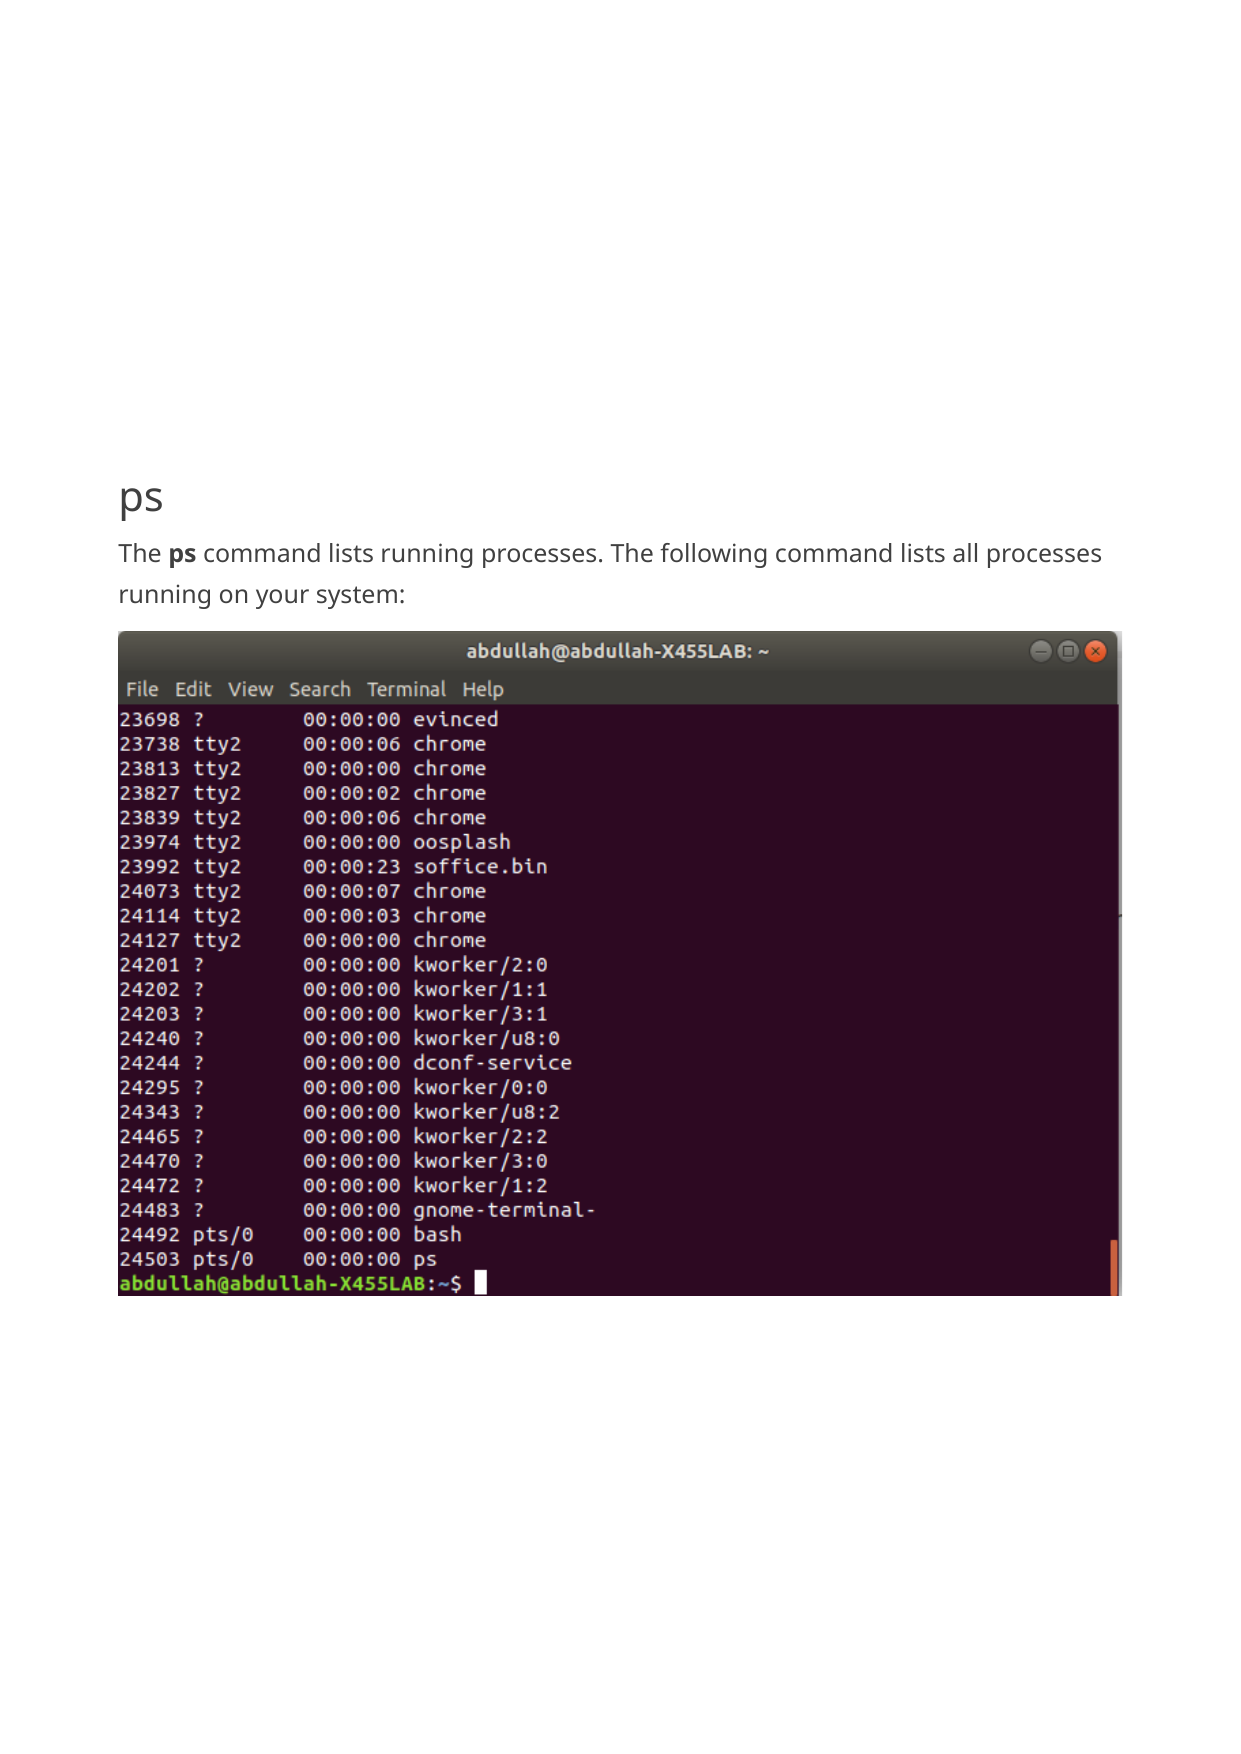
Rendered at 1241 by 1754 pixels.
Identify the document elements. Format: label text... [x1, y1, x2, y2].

picture [118, 631, 1123, 1296]
text The ps command lists running processes. The following command lists all processes running on your system: [118, 536, 1122, 611]
subtitle ps [118, 466, 1122, 523]
